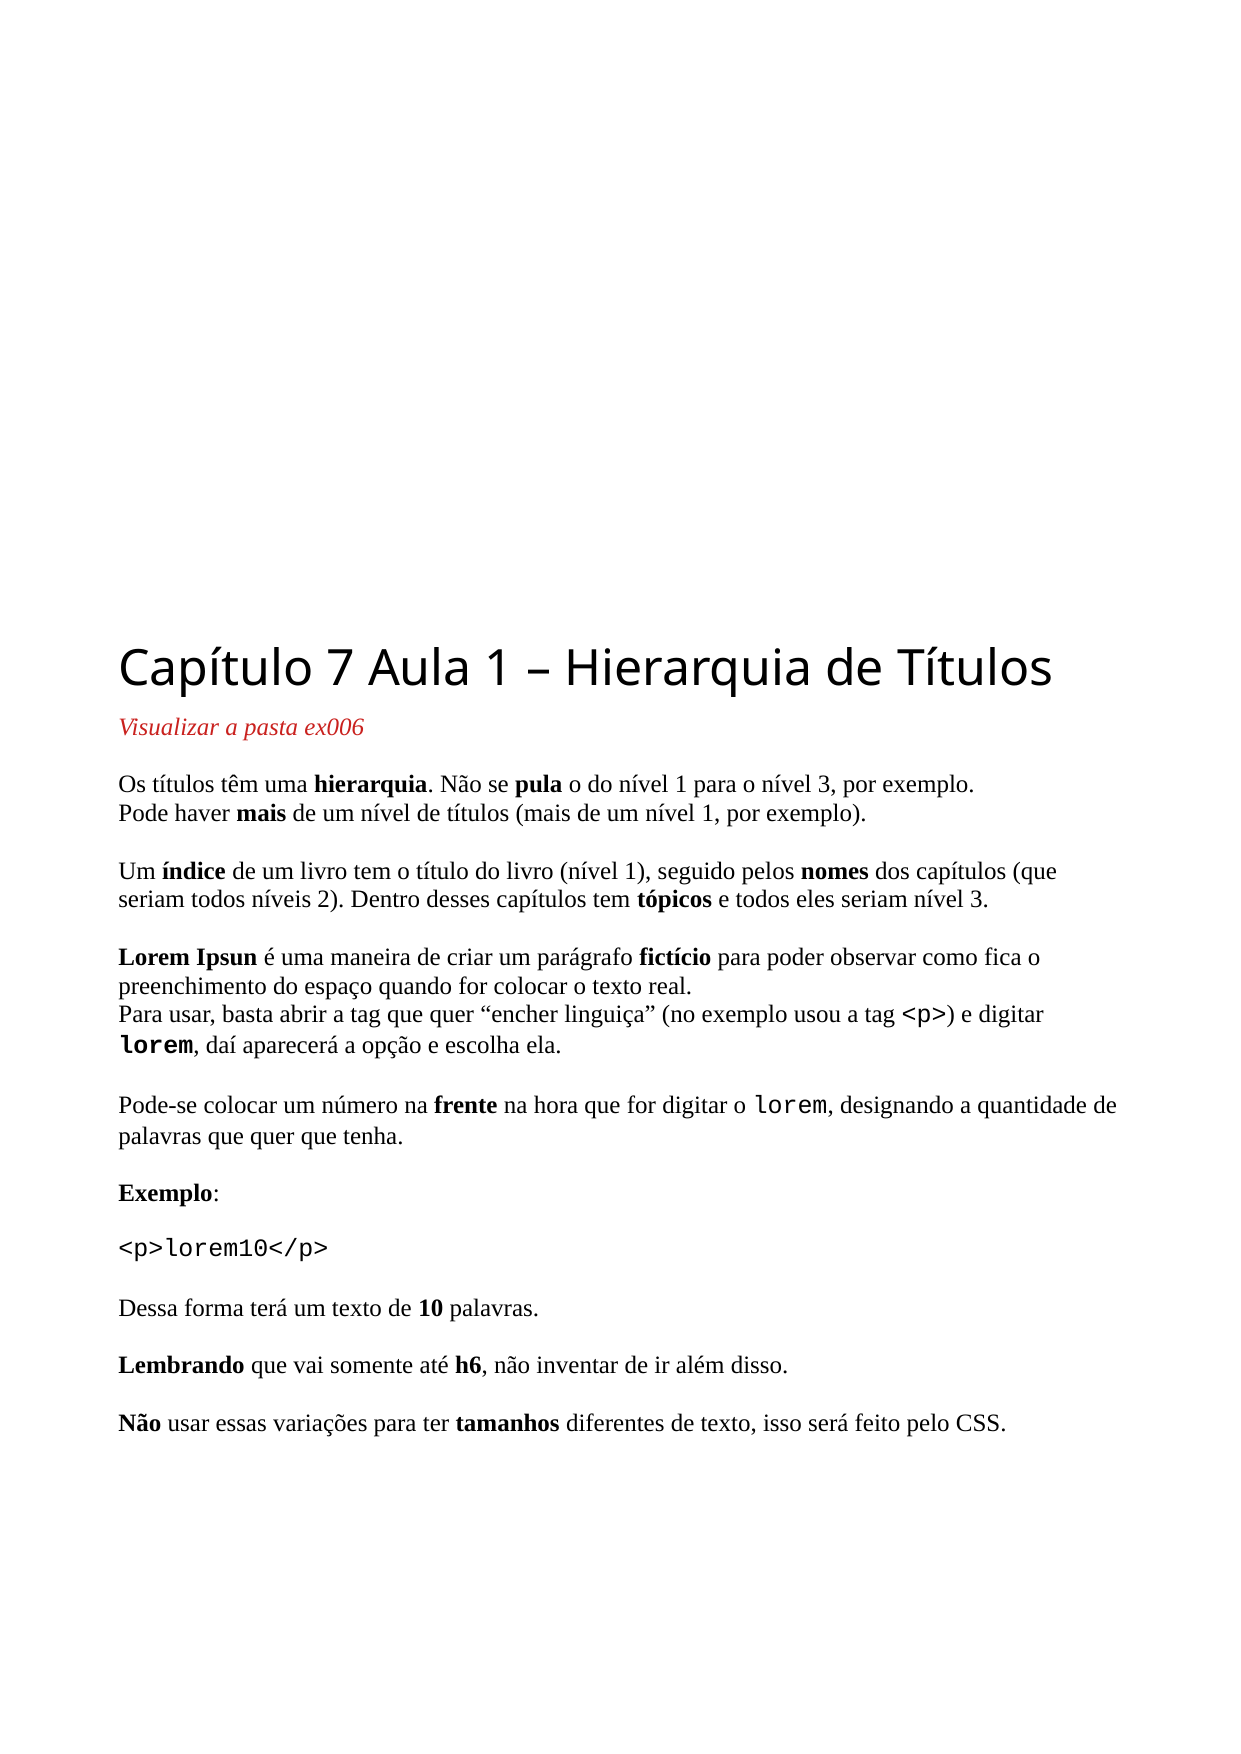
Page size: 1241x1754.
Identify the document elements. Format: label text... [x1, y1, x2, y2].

text Pode-se colocar um número na frente na hora que for digitar o lorem, designando a quantidade de palavras que quer que tenha. [118, 1090, 1122, 1149]
text Não usar essas variações para ter tamanhos diferentes de texto, isso será feito pelo CSS. [118, 1408, 1122, 1437]
text <p>lorem10</p> [118, 1236, 1122, 1264]
text Exemplo: [118, 1178, 1122, 1207]
text Pode haver mais de um nível de títulos (mais de um nível 1, por exemplo). [118, 798, 1122, 827]
subtitle Capítulo 7 Aula 1 – Hierarquia de Títulos [118, 632, 1122, 700]
text Os títulos têm uma hierarquia. Não se pula o do nível 1 para o nível 3, por exemplo. [118, 769, 1122, 798]
text Um índice de um livro tem o título do livro (nível 1), seguido pelos nomes dos capítulos (que seriam todos níveis 2). Dentro desses capítulos tem tópicos e todos eles seriam nível 3. [118, 856, 1122, 913]
text Lorem Ipsun é uma maneira de criar um parágrafo fictício para poder observar como fica o preenchimento do espaço quando for colocar o texto real. [118, 942, 1122, 999]
text Para usar, basta abrir a tag que quer “encher linguiça” (no exemplo usou a tag <p>) e digitar lorem, daí aparecerá a opção e escolha ela. [118, 999, 1122, 1061]
text Lembrando que vai somente até h6, não inventar de ir além disso. [118, 1350, 1122, 1379]
text Dessa forma terá um texto de 10 palavras. [118, 1293, 1122, 1322]
text Visualizar a pasta ex006 [118, 712, 1122, 741]
